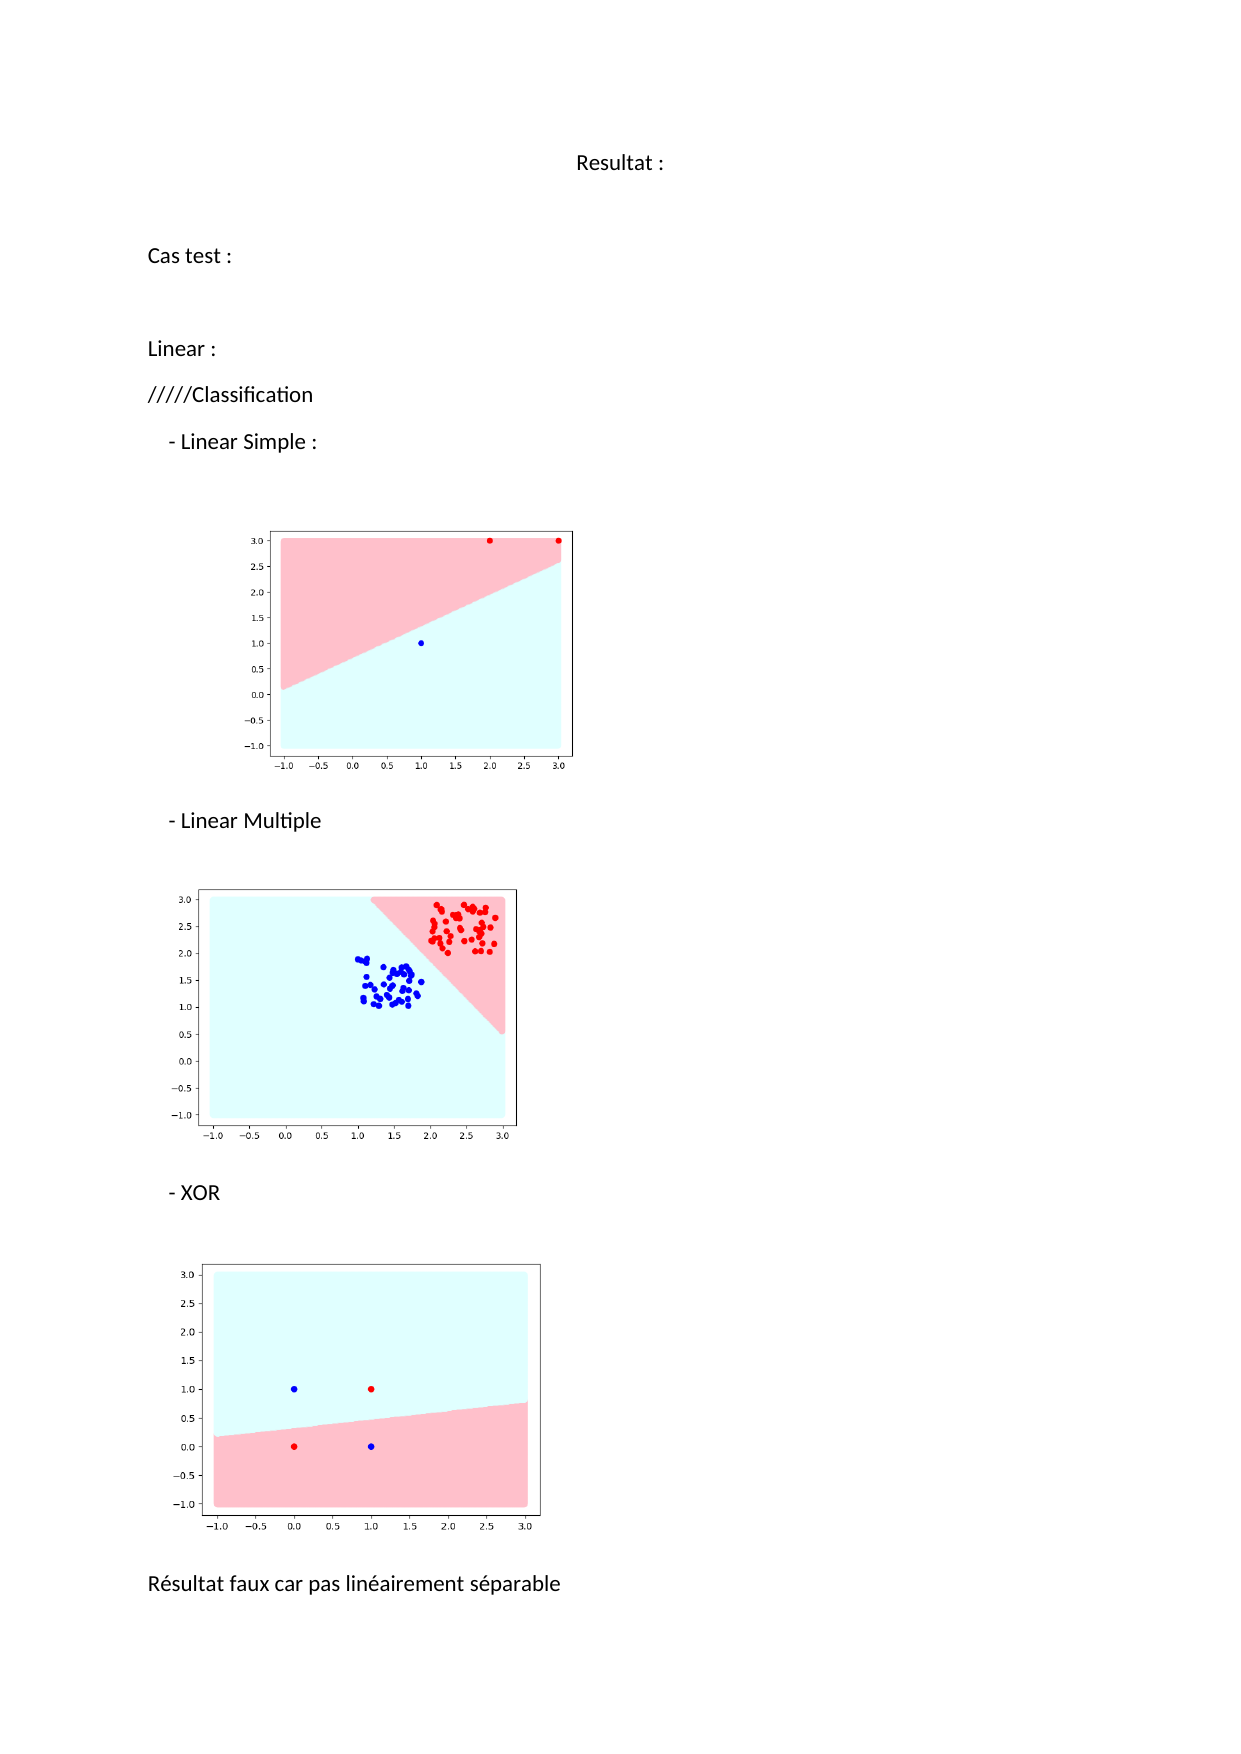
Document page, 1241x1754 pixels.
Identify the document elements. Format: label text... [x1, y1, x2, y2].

text - Linear Multiple [148, 806, 1093, 834]
text - XOR [148, 1178, 1093, 1206]
text Résultat faux car pas linéairement séparable [148, 1569, 1093, 1597]
text Cas test : [148, 241, 1093, 269]
text Resultat : [148, 148, 1093, 176]
text Linear : [148, 334, 1093, 362]
text - Linear Simple : [148, 427, 1093, 455]
text /////Classification [148, 380, 1093, 408]
